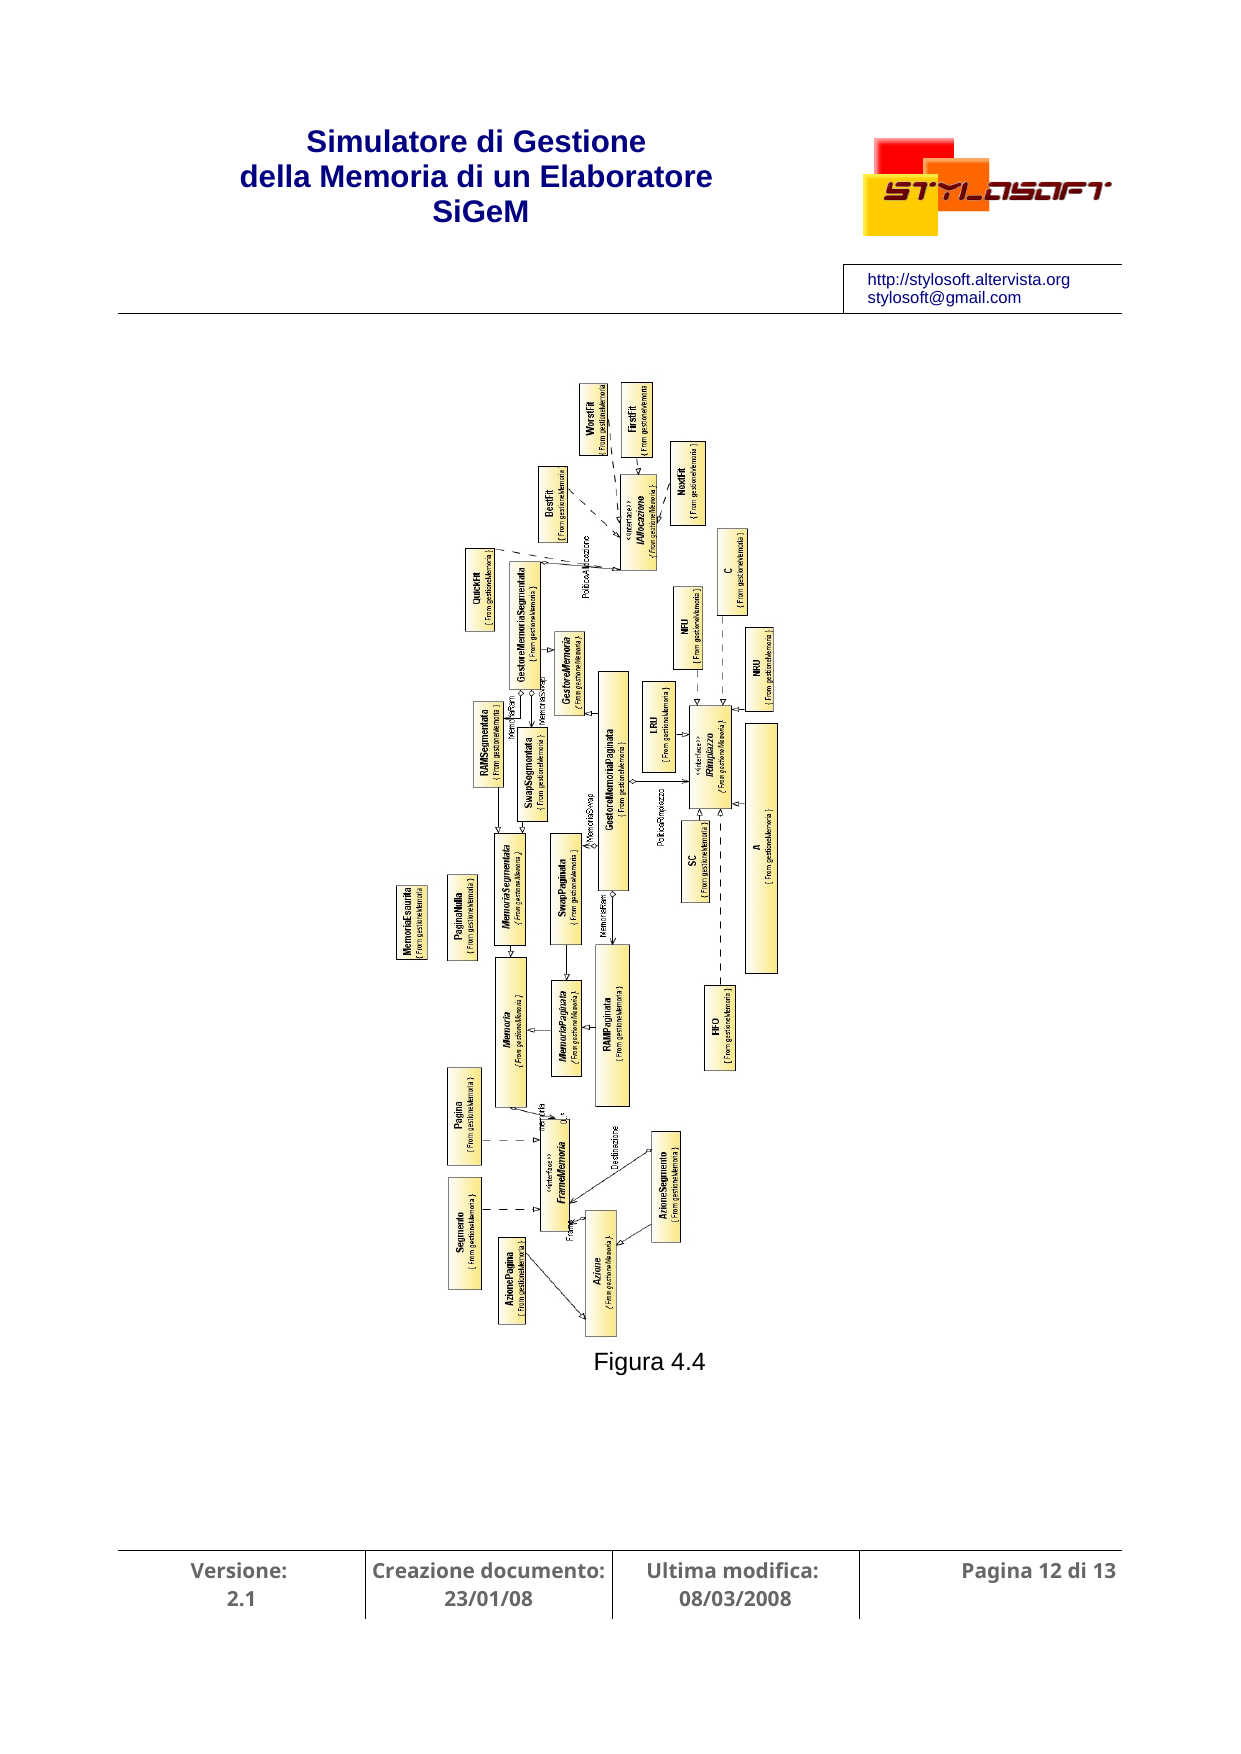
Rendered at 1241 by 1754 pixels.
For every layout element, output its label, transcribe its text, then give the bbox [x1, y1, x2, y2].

picture [848, 123, 1117, 247]
picture [382, 372, 789, 1348]
text Figura 4.4 [136, 368, 1104, 1375]
